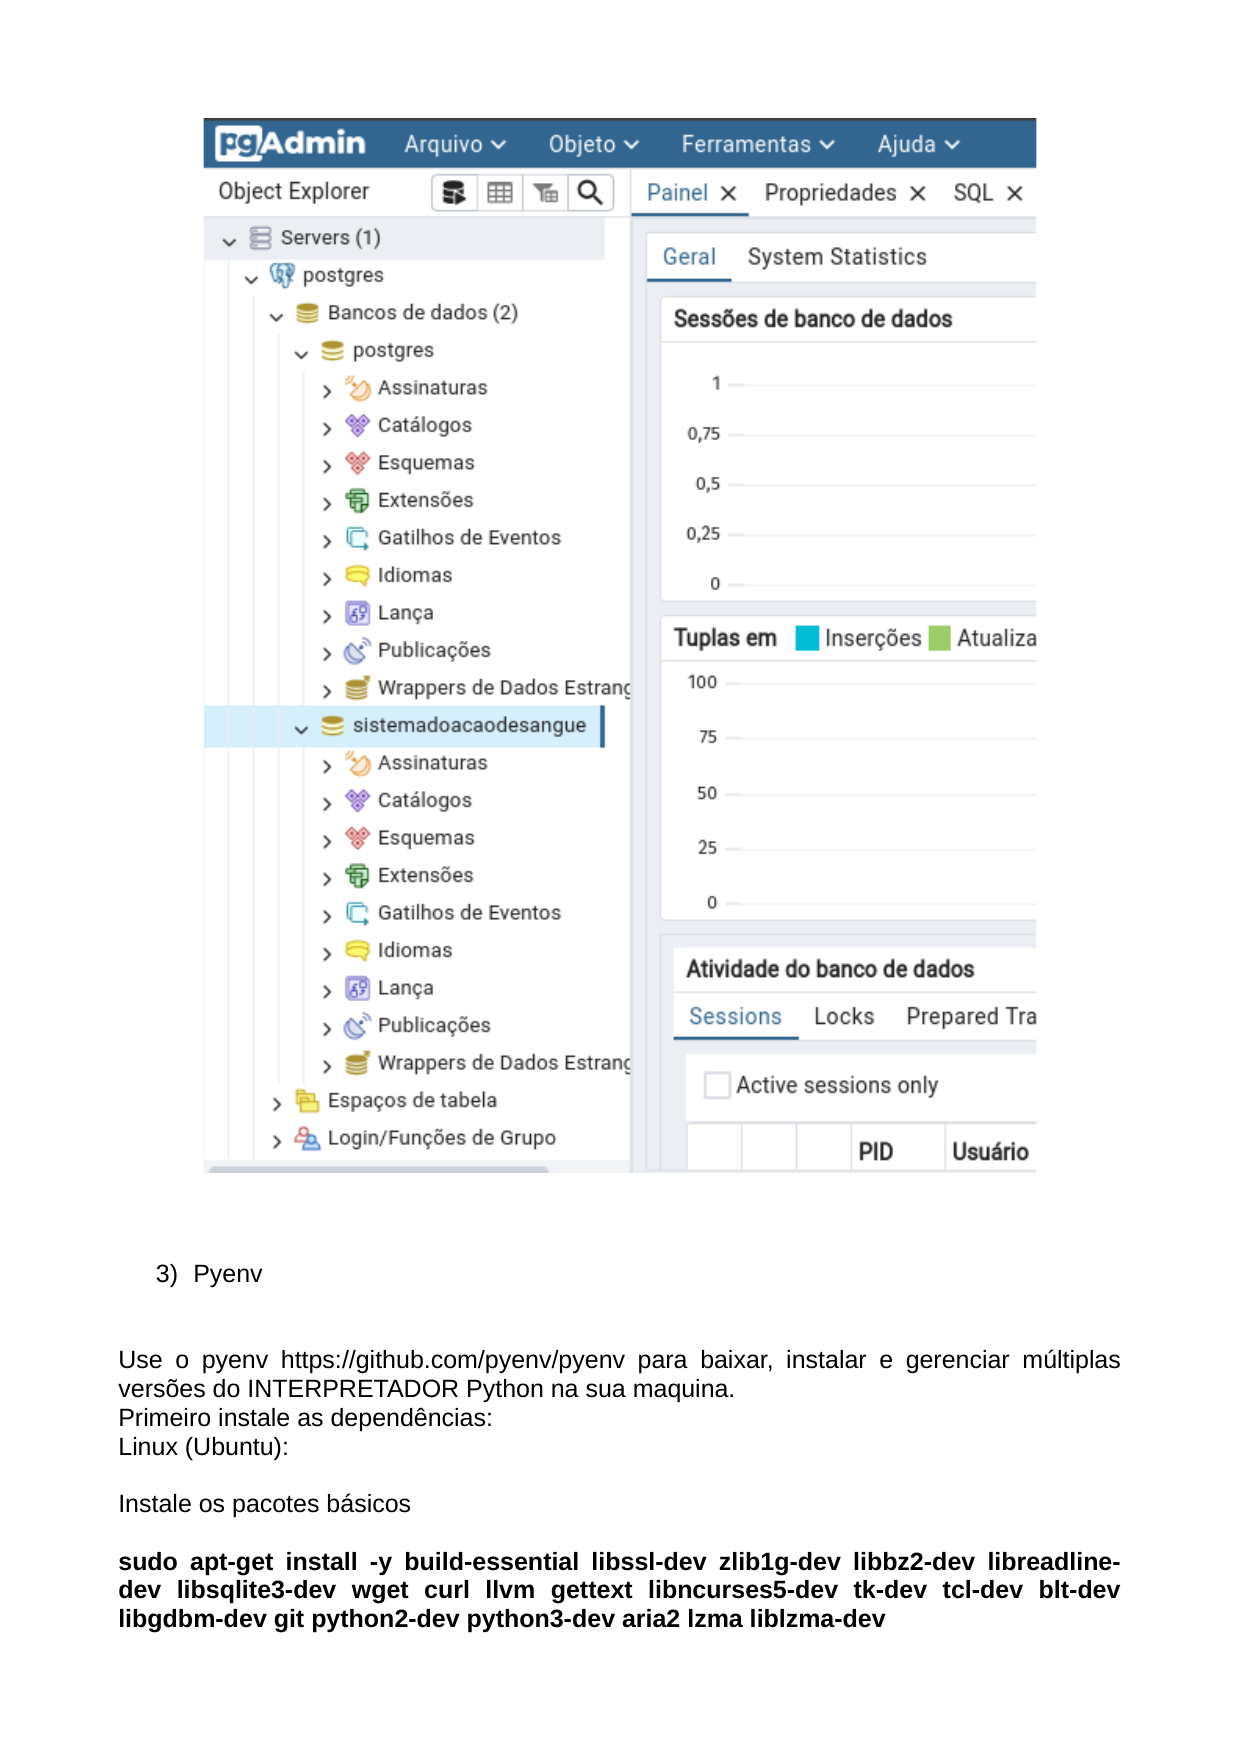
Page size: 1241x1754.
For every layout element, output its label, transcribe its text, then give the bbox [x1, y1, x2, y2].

text Primeiro instale as dependências: [118, 1403, 1122, 1432]
text Use o pyenv https://github.com/pyenv/pyenv para baixar, instalar e gerenciar múltiplas versões do INTERPRETADOR Python na sua maquina. [118, 1345, 1122, 1403]
text sudo apt-get install -y build-essential libssl-dev zlib1g-dev libbz2-dev libreadline-dev libsqlite3-dev wget curl llvm gettext libncurses5-dev tk-dev tcl-dev blt-dev libgdbm-dev git python2-dev python3-dev aria2 lzma liblzma-dev [118, 1547, 1122, 1633]
list Pyenv [156, 1259, 1122, 1288]
text Linux (Ubuntu): [118, 1432, 1122, 1460]
text Instale os pacotes básicos [118, 1489, 1122, 1518]
picture [203, 118, 1037, 1173]
